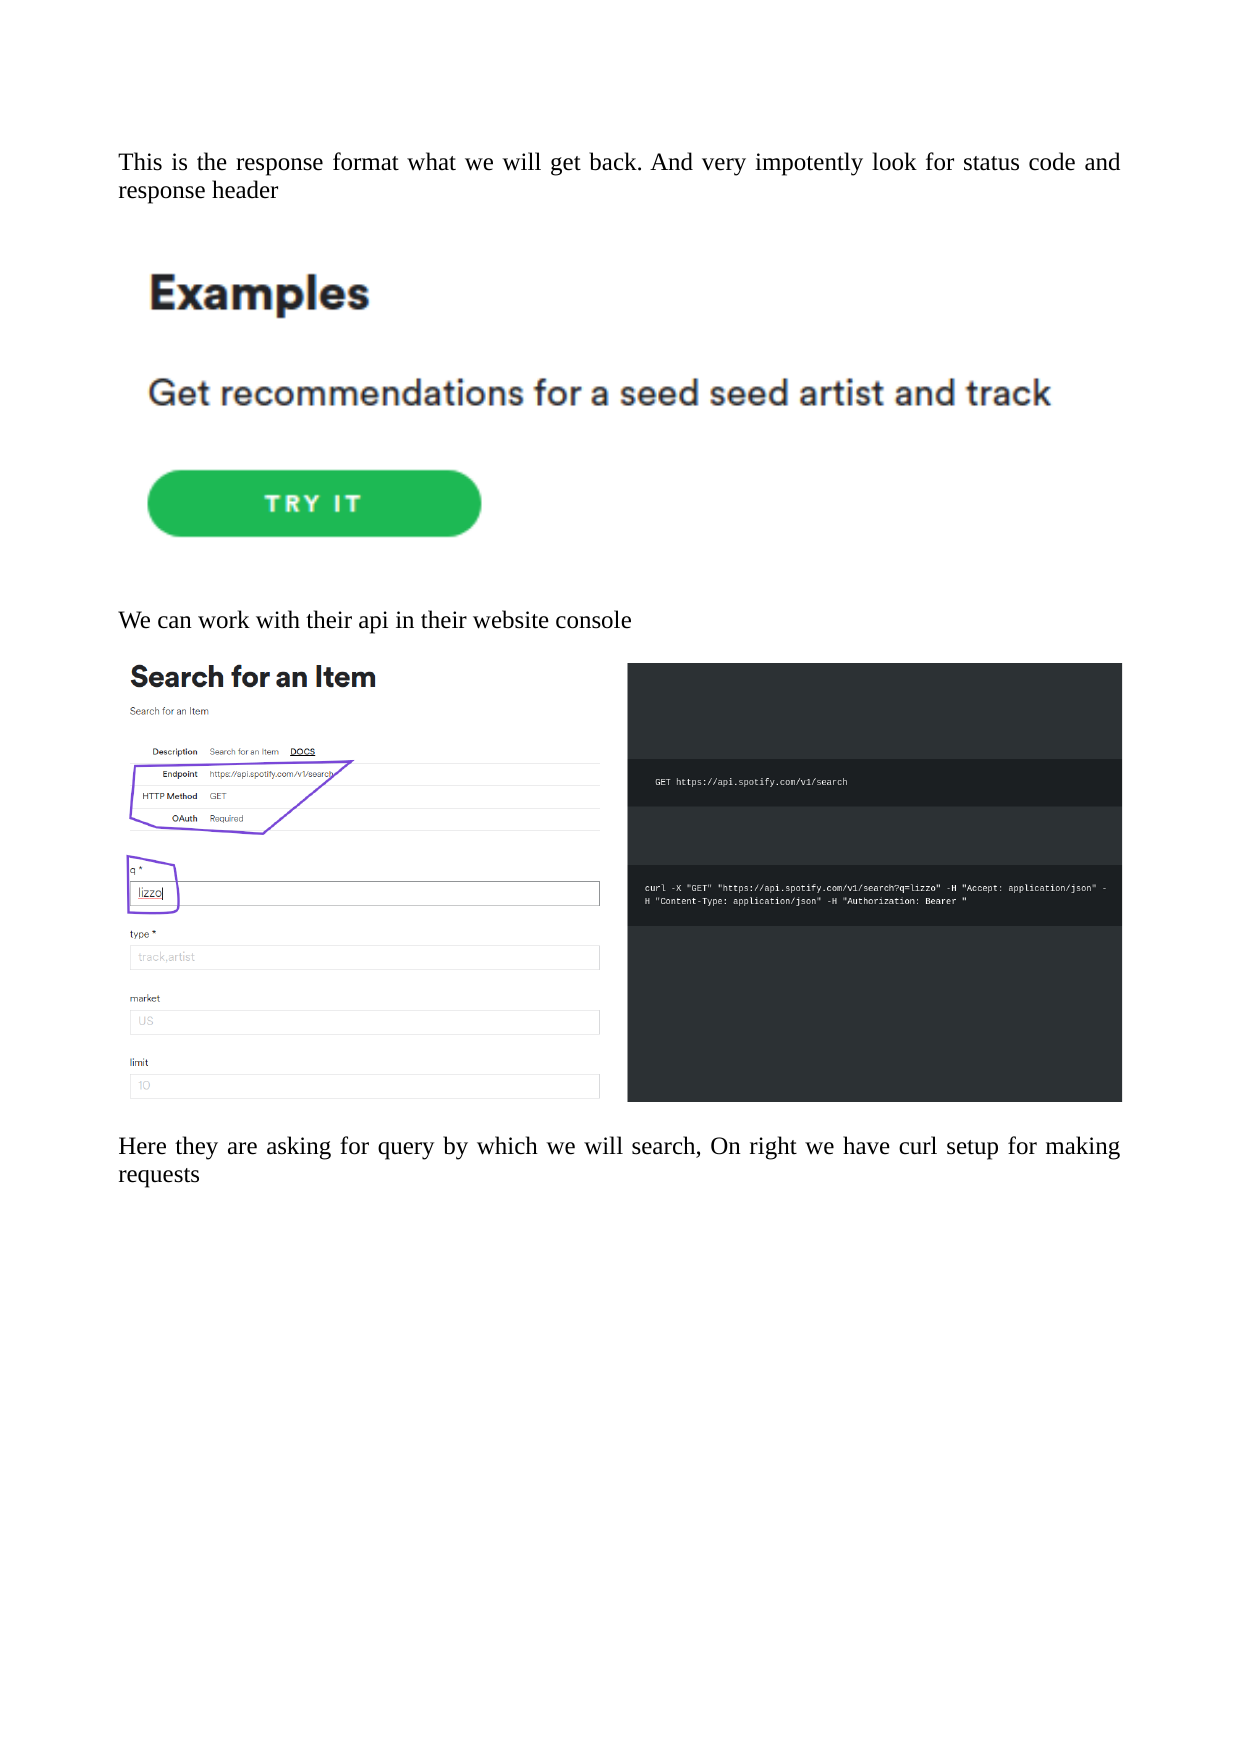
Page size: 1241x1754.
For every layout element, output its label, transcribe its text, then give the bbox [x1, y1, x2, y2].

text We can work with their api in their website console [118, 606, 1122, 634]
picture [118, 663, 1123, 1102]
text Here they are asking for query by which we will search, On right we have curl setup for making requests [118, 1131, 1122, 1188]
text This is the response format what we will get back. And very impotently look for status code and response header [118, 147, 1122, 204]
picture [119, 233, 1122, 577]
